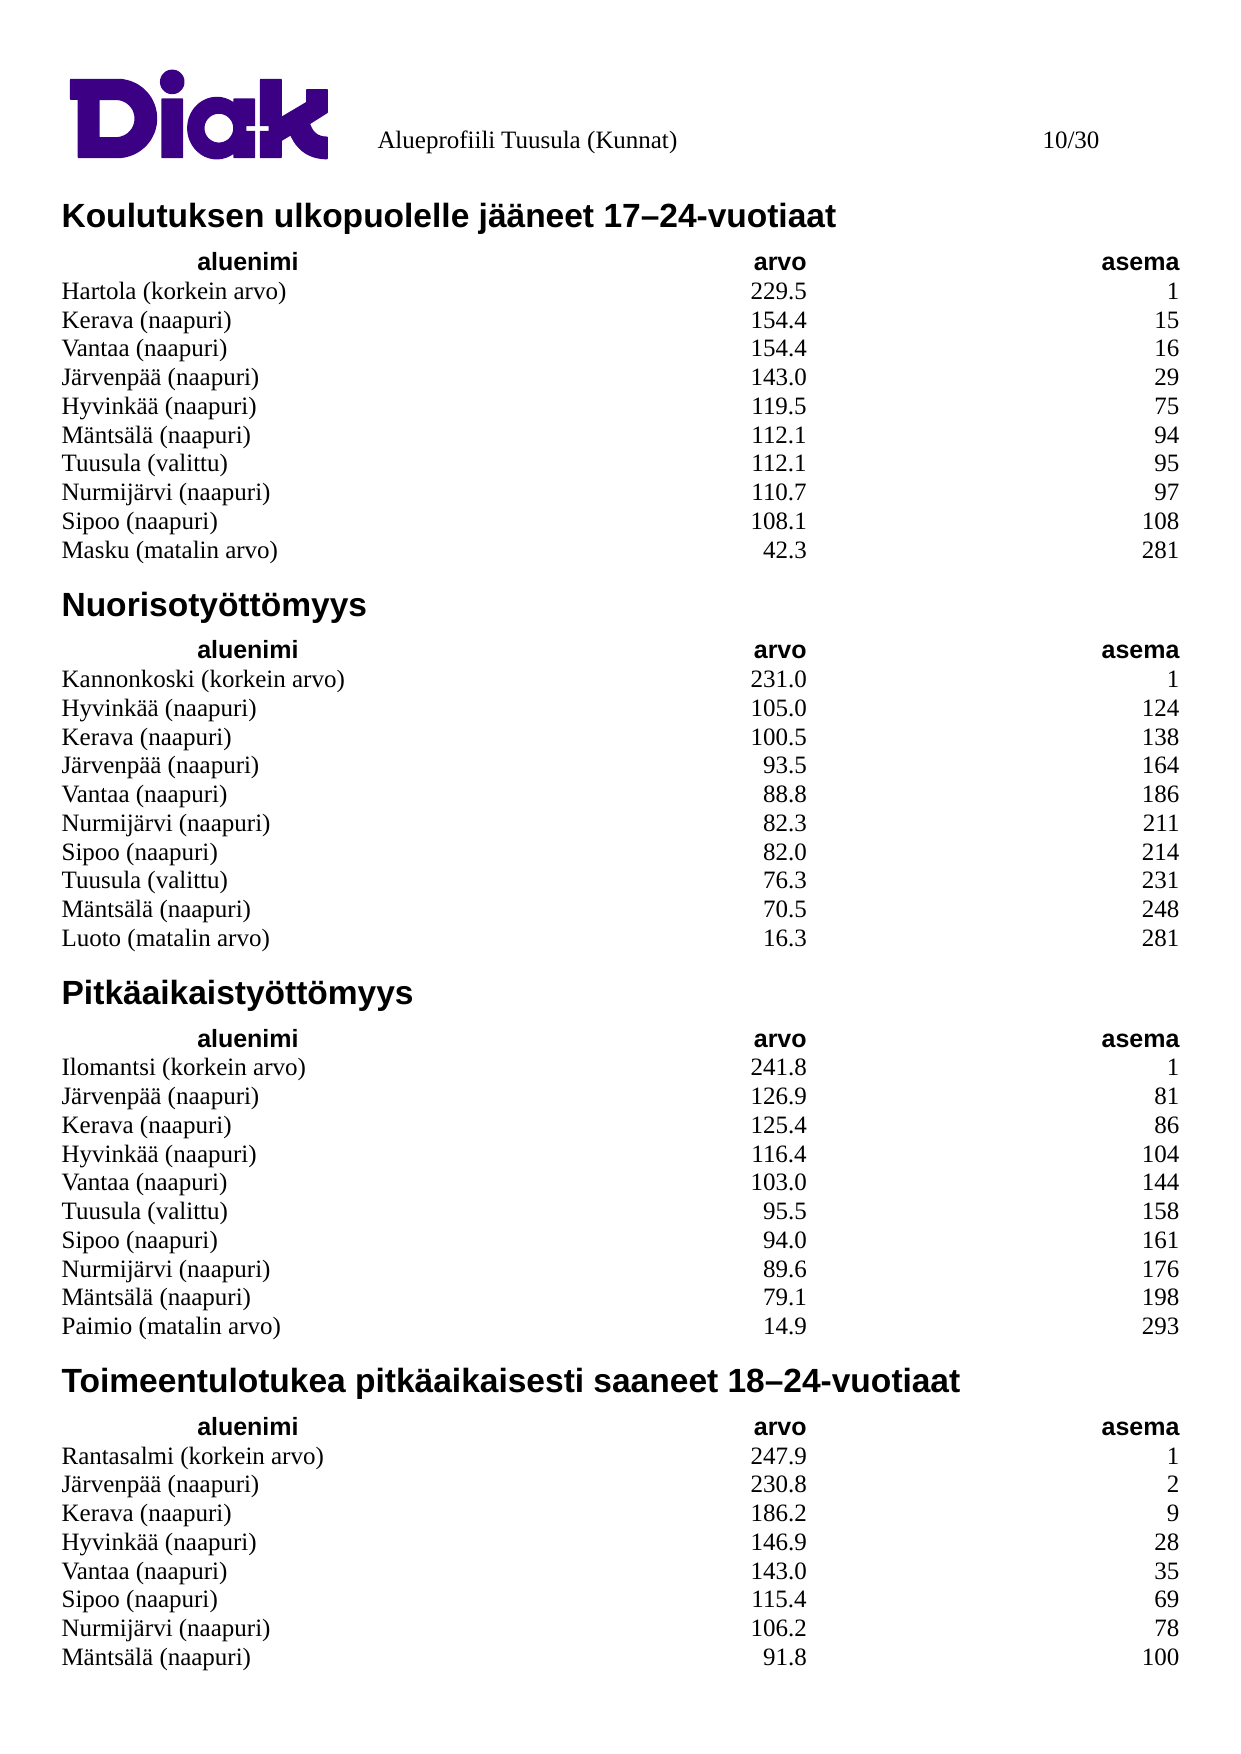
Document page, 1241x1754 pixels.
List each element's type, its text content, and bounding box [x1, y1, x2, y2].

table_cell 161 [806, 1225, 1179, 1254]
table_cell 106.2 [434, 1613, 806, 1642]
table_cell 105.0 [434, 693, 806, 722]
table_cell 86 [806, 1110, 1179, 1139]
table_cell 1 [806, 664, 1179, 693]
table_cell 28 [806, 1527, 1179, 1556]
subtitle Pitkäaikaistyöttömyys [61, 973, 1179, 1011]
table_cell 186 [806, 779, 1179, 808]
table_cell 230.8 [434, 1470, 806, 1498]
table_cell 241.8 [434, 1053, 806, 1081]
table_cell Vantaa (naapuri) [61, 779, 434, 808]
table_cell Kannonkoski (korkein arvo) [61, 664, 434, 693]
table_cell 35 [806, 1556, 1179, 1584]
table_cell 143.0 [434, 362, 806, 391]
table_cell Kerava (naapuri) [61, 722, 434, 751]
table_cell Nurmijärvi (naapuri) [61, 477, 434, 506]
table_header arvo [434, 1412, 806, 1441]
table_header asema [806, 247, 1179, 276]
table_cell 81 [806, 1081, 1179, 1110]
table_cell 89.6 [434, 1254, 806, 1282]
table_cell 108.1 [434, 506, 806, 535]
table_cell 42.3 [434, 535, 806, 563]
table_cell 14.9 [434, 1311, 806, 1340]
table_header asema [806, 1412, 1179, 1441]
table_cell 124 [806, 693, 1179, 722]
table_cell 108 [806, 506, 1179, 535]
table_cell Mäntsälä (naapuri) [61, 894, 434, 923]
table_header arvo [434, 247, 806, 276]
table_cell 248 [806, 894, 1179, 923]
table_cell Vantaa (naapuri) [61, 1556, 434, 1584]
table_cell 104 [806, 1139, 1179, 1167]
table_cell 70.5 [434, 894, 806, 923]
table_cell Järvenpää (naapuri) [61, 362, 434, 391]
table_cell 154.4 [434, 305, 806, 333]
table_cell 29 [806, 362, 1179, 391]
table_cell 138 [806, 722, 1179, 751]
subtitle Koulutuksen ulkopuolelle jääneet 17–24-vuotiaat [61, 196, 1179, 235]
table_cell 76.3 [434, 866, 806, 894]
table_cell 91.8 [434, 1642, 806, 1671]
table_cell 78 [806, 1613, 1179, 1642]
table_cell Kerava (naapuri) [61, 305, 434, 333]
table_cell 93.5 [434, 751, 806, 779]
table_cell 211 [806, 808, 1179, 837]
table_cell 126.9 [434, 1081, 806, 1110]
table_cell 103.0 [434, 1168, 806, 1196]
table_cell 119.5 [434, 391, 806, 420]
table_cell 144 [806, 1168, 1179, 1196]
table_cell Sipoo (naapuri) [61, 837, 434, 866]
table_cell 158 [806, 1196, 1179, 1225]
table_cell 79.1 [434, 1283, 806, 1311]
table_cell Vantaa (naapuri) [61, 334, 434, 362]
table_cell Tuusula (valittu) [61, 449, 434, 477]
table_cell 1 [806, 1053, 1179, 1081]
table_cell 115.4 [434, 1585, 806, 1613]
table_cell 281 [806, 535, 1179, 563]
table_cell 125.4 [434, 1110, 806, 1139]
table_header aluenimi [61, 636, 434, 664]
table_cell Nurmijärvi (naapuri) [61, 1254, 434, 1282]
table_cell 143.0 [434, 1556, 806, 1584]
table_cell 231.0 [434, 664, 806, 693]
table_cell 198 [806, 1283, 1179, 1311]
table_cell 100 [806, 1642, 1179, 1671]
table_cell 1 [806, 276, 1179, 305]
table_cell 16.3 [434, 923, 806, 952]
subtitle Toimeentulotukea pitkäaikaisesti saaneet 18–24-vuotiaat [61, 1361, 1179, 1399]
table_cell 2 [806, 1470, 1179, 1498]
table_cell 95.5 [434, 1196, 806, 1225]
table_cell Paimio (matalin arvo) [61, 1311, 434, 1340]
table_cell 247.9 [434, 1441, 806, 1469]
table_cell Hyvinkää (naapuri) [61, 1139, 434, 1167]
table_header arvo [434, 1024, 806, 1052]
table_cell Tuusula (valittu) [61, 1196, 434, 1225]
table_cell 214 [806, 837, 1179, 866]
table_cell Kerava (naapuri) [61, 1498, 434, 1527]
subtitle Nuorisotyöttömyys [61, 584, 1179, 623]
table_header asema [806, 636, 1179, 664]
table_cell 154.4 [434, 334, 806, 362]
table_cell 82.3 [434, 808, 806, 837]
table_cell 146.9 [434, 1527, 806, 1556]
table_cell 281 [806, 923, 1179, 952]
table_header arvo [434, 636, 806, 664]
table_cell Rantasalmi (korkein arvo) [61, 1441, 434, 1469]
table_cell 94.0 [434, 1225, 806, 1254]
table_cell Sipoo (naapuri) [61, 1585, 434, 1613]
table_cell Nurmijärvi (naapuri) [61, 1613, 434, 1642]
table_cell Järvenpää (naapuri) [61, 1470, 434, 1498]
table_cell Mäntsälä (naapuri) [61, 1642, 434, 1671]
table_cell Masku (matalin arvo) [61, 535, 434, 563]
table_cell Mäntsälä (naapuri) [61, 1283, 434, 1311]
table_cell Järvenpää (naapuri) [61, 1081, 434, 1110]
table_cell 100.5 [434, 722, 806, 751]
table_cell Mäntsälä (naapuri) [61, 420, 434, 448]
table_cell Sipoo (naapuri) [61, 506, 434, 535]
table_cell 1 [806, 1441, 1179, 1469]
table_cell Tuusula (valittu) [61, 866, 434, 894]
table_cell 69 [806, 1585, 1179, 1613]
table_cell Sipoo (naapuri) [61, 1225, 434, 1254]
table_cell Hartola (korkein arvo) [61, 276, 434, 305]
table_header aluenimi [61, 247, 434, 276]
table_cell Luoto (matalin arvo) [61, 923, 434, 952]
table_cell Vantaa (naapuri) [61, 1168, 434, 1196]
table_cell Nurmijärvi (naapuri) [61, 808, 434, 837]
table_cell 176 [806, 1254, 1179, 1282]
table_cell 229.5 [434, 276, 806, 305]
table_cell 110.7 [434, 477, 806, 506]
table_cell 293 [806, 1311, 1179, 1340]
table_cell 231 [806, 866, 1179, 894]
table_cell 94 [806, 420, 1179, 448]
table_cell 82.0 [434, 837, 806, 866]
table_cell Hyvinkää (naapuri) [61, 391, 434, 420]
table_cell Ilomantsi (korkein arvo) [61, 1053, 434, 1081]
table_cell Kerava (naapuri) [61, 1110, 434, 1139]
table_cell 75 [806, 391, 1179, 420]
table_cell 9 [806, 1498, 1179, 1527]
table_cell Hyvinkää (naapuri) [61, 693, 434, 722]
table_cell 164 [806, 751, 1179, 779]
table_header aluenimi [61, 1024, 434, 1052]
table_cell 88.8 [434, 779, 806, 808]
table_cell 95 [806, 449, 1179, 477]
table_cell 186.2 [434, 1498, 806, 1527]
table_cell Järvenpää (naapuri) [61, 751, 434, 779]
table_header asema [806, 1024, 1179, 1052]
table_cell 116.4 [434, 1139, 806, 1167]
table_cell 15 [806, 305, 1179, 333]
table_cell 112.1 [434, 449, 806, 477]
table_header aluenimi [61, 1412, 434, 1441]
table_cell 97 [806, 477, 1179, 506]
table_cell Hyvinkää (naapuri) [61, 1527, 434, 1556]
table_cell 16 [806, 334, 1179, 362]
table_cell 112.1 [434, 420, 806, 448]
